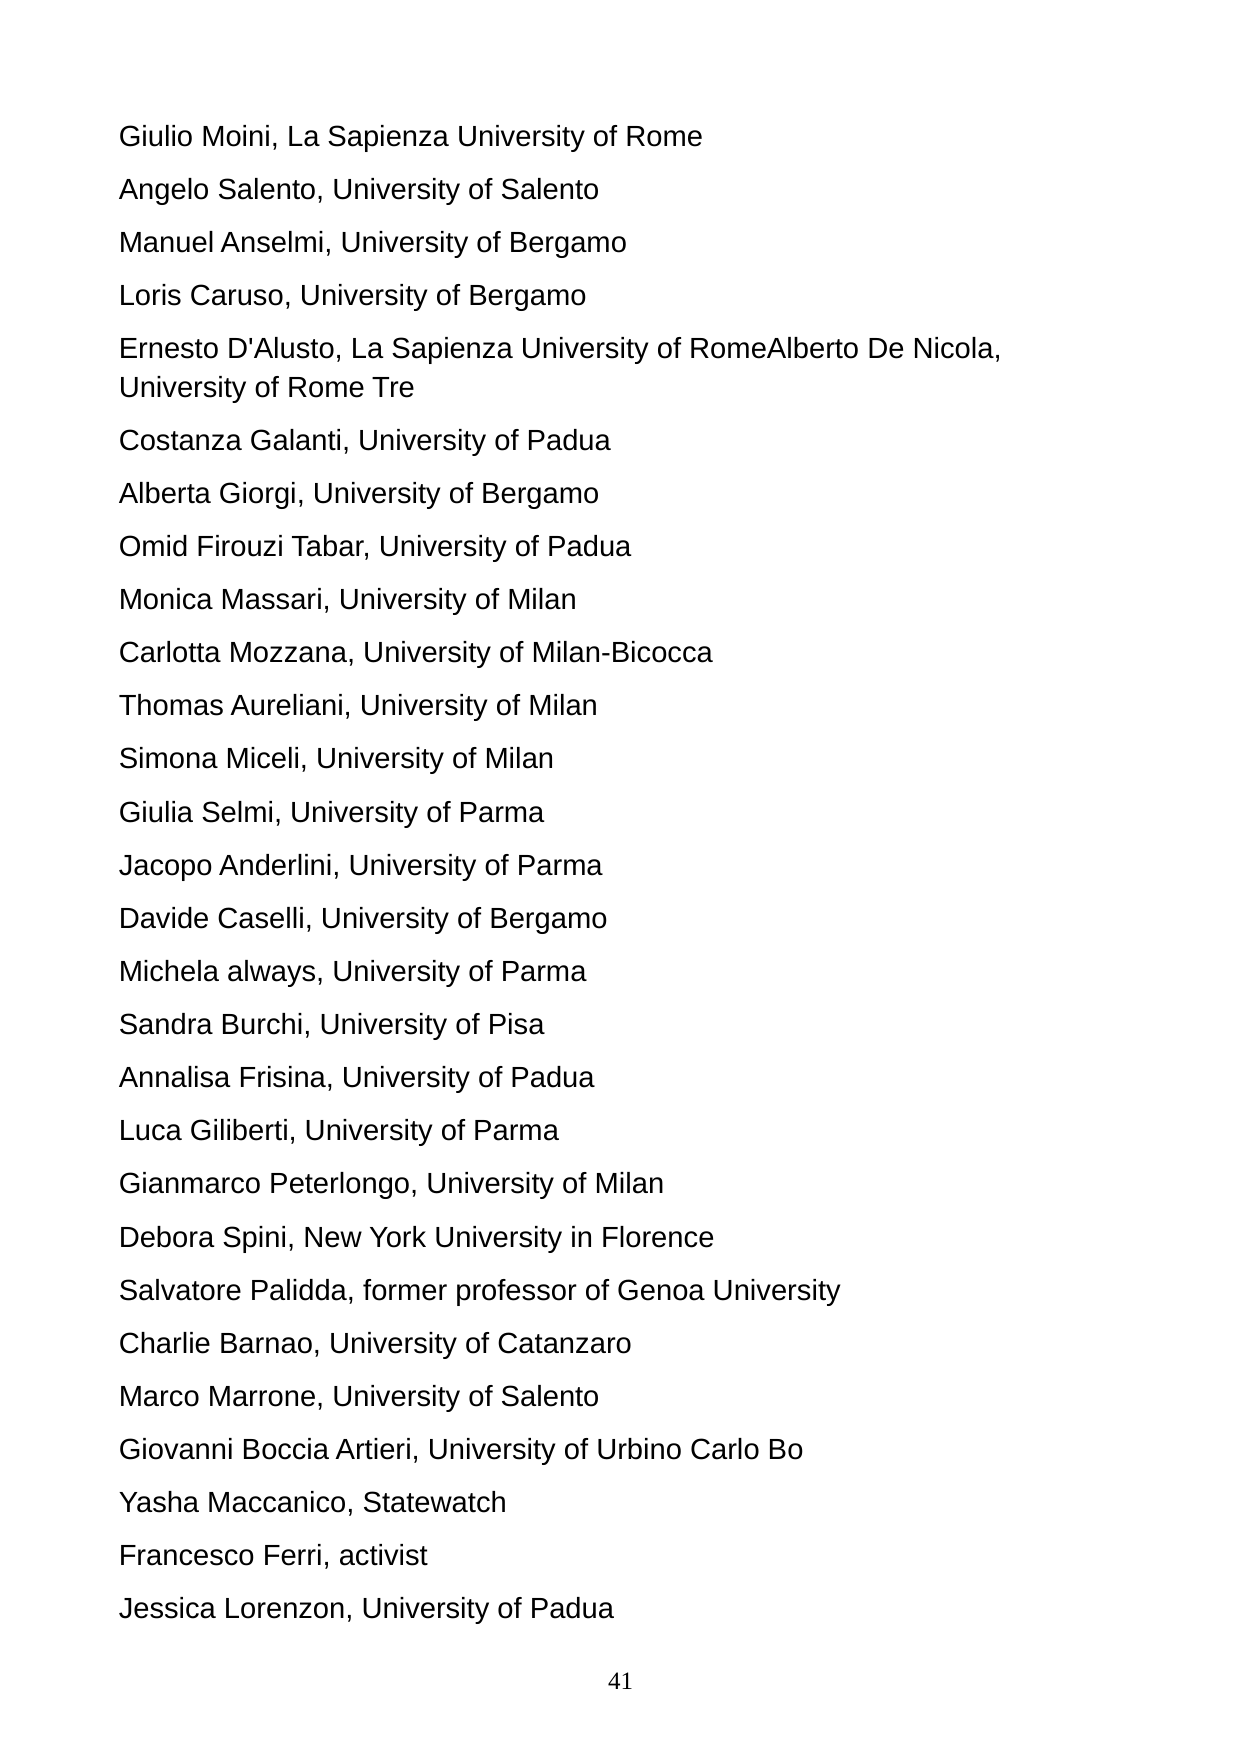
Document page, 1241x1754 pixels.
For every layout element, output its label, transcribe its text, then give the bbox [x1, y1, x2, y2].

text Costanza Galanti, University of Padua [118, 423, 1122, 456]
text Jacopo Anderlini, University of Parma [118, 848, 1122, 881]
text Simona Miceli, University of Milan [118, 741, 1122, 775]
text Michela always, University of Parma [118, 954, 1122, 987]
text Giovanni Boccia Artieri, University of Urbino Carlo Bo [118, 1432, 1122, 1466]
text Carlotta Mozzana, University of Milan-Bicocca [118, 635, 1122, 669]
text Marco Marrone, University of Salento [118, 1379, 1122, 1412]
text Gianmarco Peterlongo, University of Milan [118, 1166, 1122, 1200]
text Francesco Ferri, activist [118, 1538, 1122, 1572]
text Ernesto D'Alusto, La Sapienza University of RomeAlberto De Nicola, University of Rome Tre [118, 331, 1122, 403]
text Debora Spini, New York University in Florence [118, 1219, 1122, 1253]
text Sandra Burchi, University of Pisa [118, 1007, 1122, 1041]
text Manuel Anselmi, University of Bergamo [118, 225, 1122, 258]
text Giulio Moini, La Sapienza University of Rome [118, 118, 1122, 152]
text Luca Giliberti, University of Parma [118, 1113, 1122, 1147]
text Loris Caruso, University of Bergamo [118, 278, 1122, 311]
text Salvatore Palidda, former professor of Genoa University [118, 1273, 1122, 1306]
text Annalisa Frisina, University of Padua [118, 1060, 1122, 1094]
text Giulia Selmi, University of Parma [118, 794, 1122, 828]
text Jessica Lorenzon, University of Padua [118, 1591, 1122, 1625]
text Yasha Maccanico, Statewatch [118, 1485, 1122, 1519]
text Davide Caselli, University of Bergamo [118, 901, 1122, 934]
text Omid Firouzi Tabar, University of Padua [118, 529, 1122, 562]
text Thomas Aureliani, University of Milan [118, 688, 1122, 722]
text Angelo Salento, University of Salento [118, 172, 1122, 205]
text Charlie Barnao, University of Catanzaro [118, 1326, 1122, 1359]
text Alberta Giorgi, University of Bergamo [118, 476, 1122, 509]
text Monica Massari, University of Milan [118, 582, 1122, 616]
